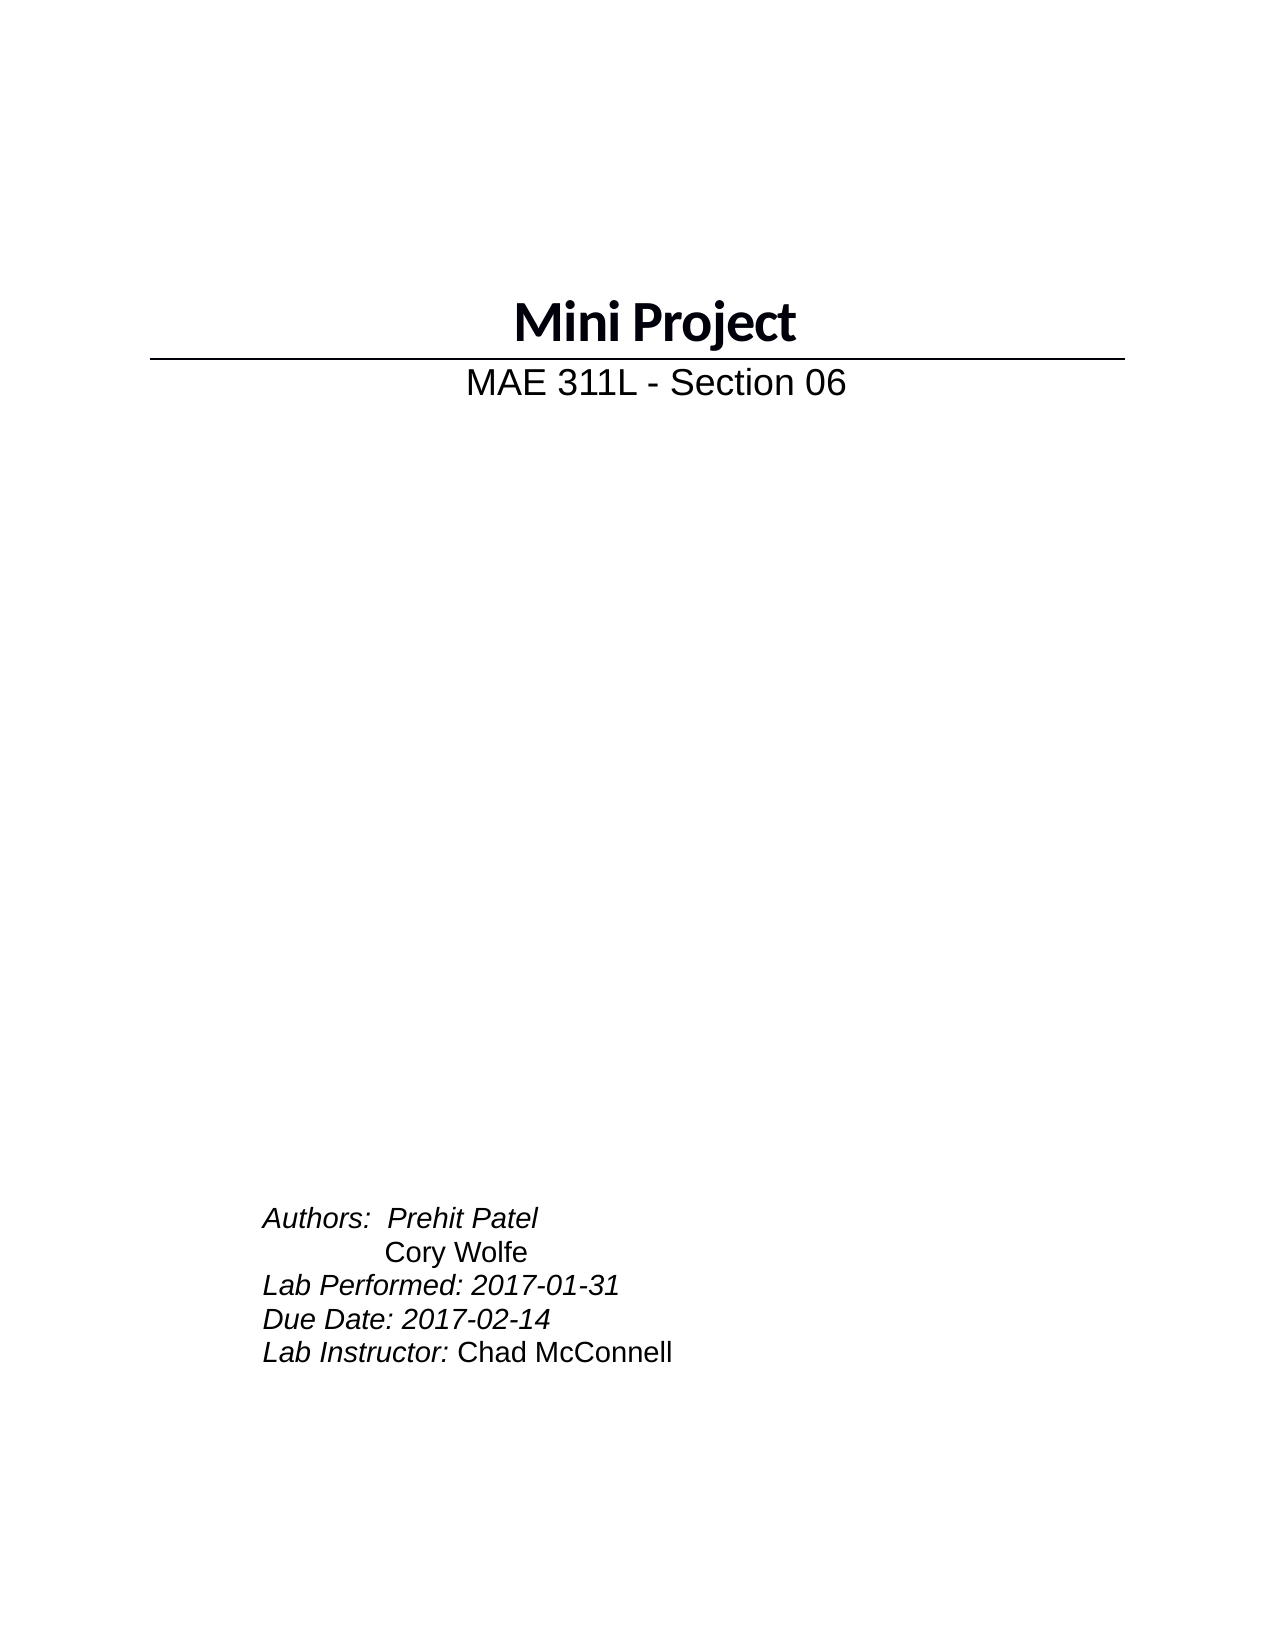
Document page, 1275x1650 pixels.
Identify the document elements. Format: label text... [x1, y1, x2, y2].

table_header Mini Project [150, 150, 1125, 358]
table_cell Authors: Prehit Patel Cory Wolfe Lab Performed: 2017-01-31 Due Date: 2017-02-14 Lab Instructor: Chad McConnell [150, 403, 1125, 1369]
table_header MAE 311L - Section 06 [150, 360, 1125, 403]
